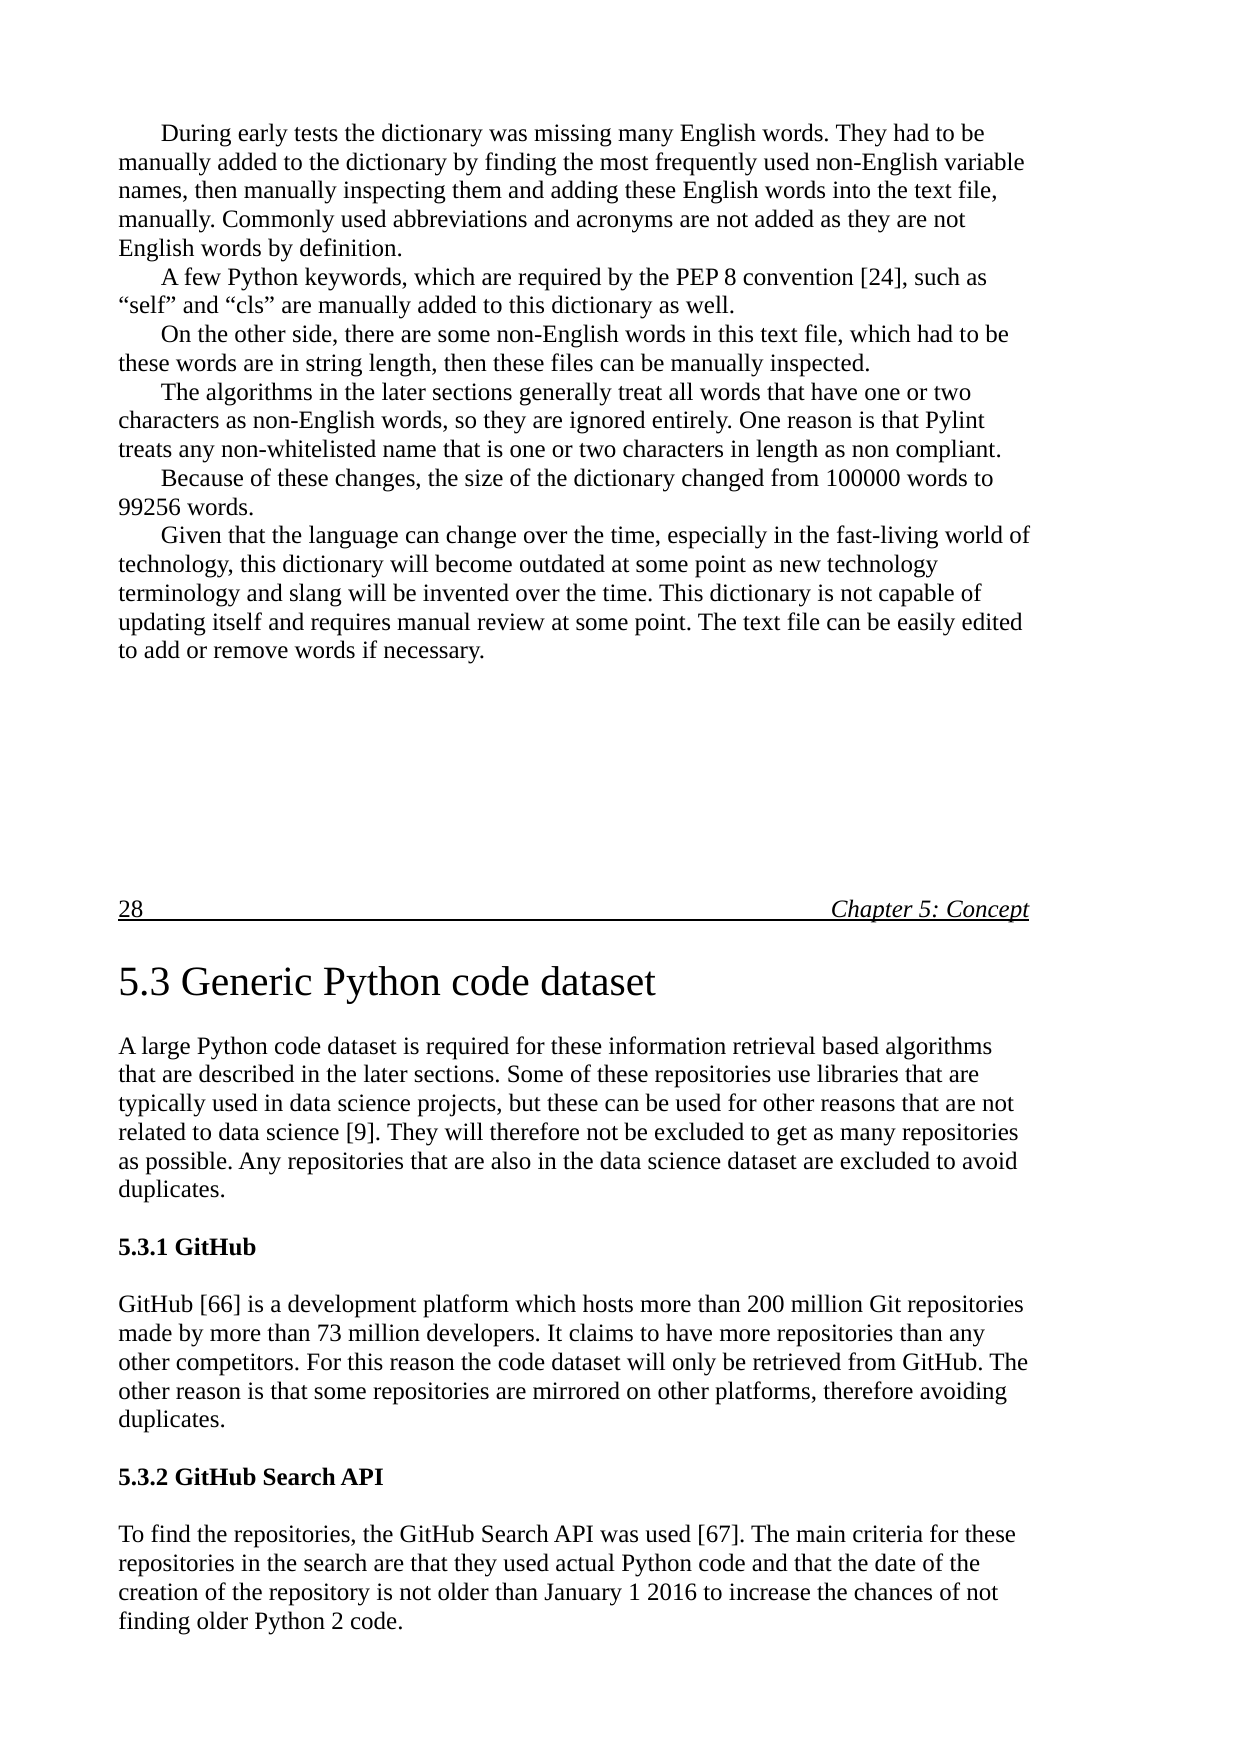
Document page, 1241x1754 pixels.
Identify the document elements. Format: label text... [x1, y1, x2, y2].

text 5.3.1 GitHub [118, 1232, 1033, 1261]
text 5.3.2 GitHub Search API [118, 1462, 1033, 1491]
text Given that the language can change over the time, especially in the fast-living world of technology, this dictionary will become outdated at some point as new technology terminology and slang will be invented over the time. This dictionary is not capable of updating itself and requires manual review at some point. The text file can be easily edited to add or remove words if necessary. [118, 521, 1033, 664]
text On the other side, there are some non-English words in this text file, which had to be these words are in string length, then these files can be manually inspected. [118, 319, 1033, 377]
text To find the repositories, the GitHub Search API was used [67]. The main criteria for these repositories in the search are that they used actual Python code and that the date of the creation of the repository is not older than January 1 2016 to increase the chances of not finding older Python 2 code. [118, 1519, 1033, 1634]
text 28 Chapter 5: Concept [118, 894, 1033, 923]
subtitle 5.3 Generic Python code dataset [118, 956, 1033, 1004]
text A few Python keywords, which are required by the PEP 8 convention [24], such as “self” and “cls” are manually added to this dictionary as well. [118, 262, 1033, 319]
text A large Python code dataset is required for these information retrieval based algorithms that are described in the later sections. Some of these repositories use libraries that are typically used in data science projects, but these can be used for other reasons that are not related to data science [9]. They will therefore not be excluded to get as many repositories as possible. Any repositories that are also in the data science dataset are excluded to avoid duplicates. [118, 1031, 1033, 1203]
text During early tests the dictionary was missing many English words. They had to be manually added to the dictionary by finding the most frequently used non-English variable names, then manually inspecting them and adding these English words into the text file, manually. Commonly used abbreviations and acronyms are not added as they are not English words by definition. [118, 118, 1033, 262]
text Because of these changes, the size of the dictionary changed from 100000 words to 99256 words. [118, 463, 1033, 521]
text GitHub [66] is a development platform which hosts more than 200 million Git repositories made by more than 73 million developers. It claims to have more repositories than any other competitors. For this reason the code dataset will only be retrieved from GitHub. The other reason is that some repositories are mirrored on other platforms, therefore avoiding duplicates. [118, 1289, 1033, 1433]
text The algorithms in the later sections generally treat all words that have one or two characters as non-English words, so they are ignored entirely. One reason is that Pylint treats any non-whitelisted name that is one or two characters in length as non compliant. [118, 377, 1033, 463]
